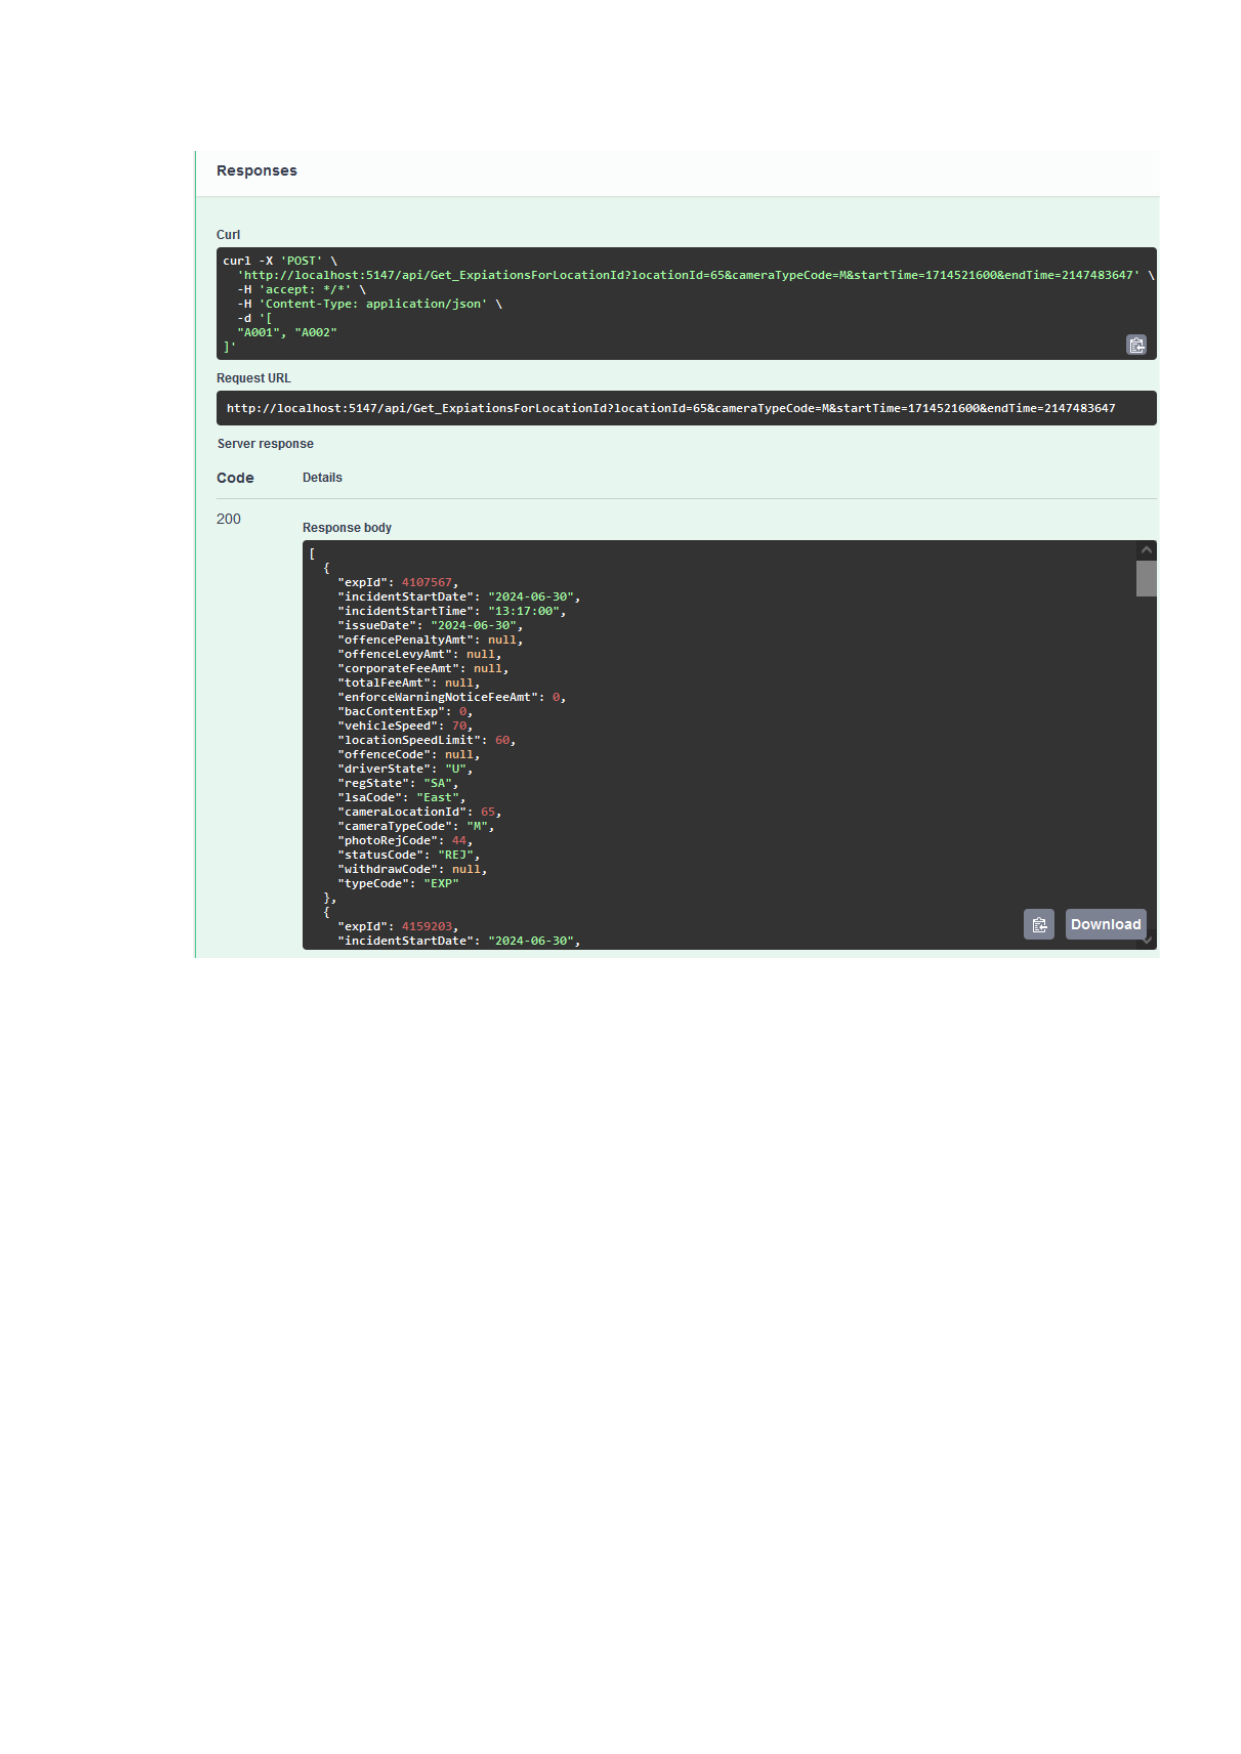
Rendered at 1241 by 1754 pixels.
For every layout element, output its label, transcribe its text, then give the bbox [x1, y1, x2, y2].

picture [193, 151, 1160, 958]
list Note: startTime and endTime are unix timestamps. You might have to convert your date into a timestamp integer. For the offenceCodes list, you need to send in a list of offenceCodes as per the example above, in the format: [“A001”, “A002”]. Output from the example shows a slightly more complex JSON response, outputting data from the Expiations table. [156, 118, 1122, 958]
